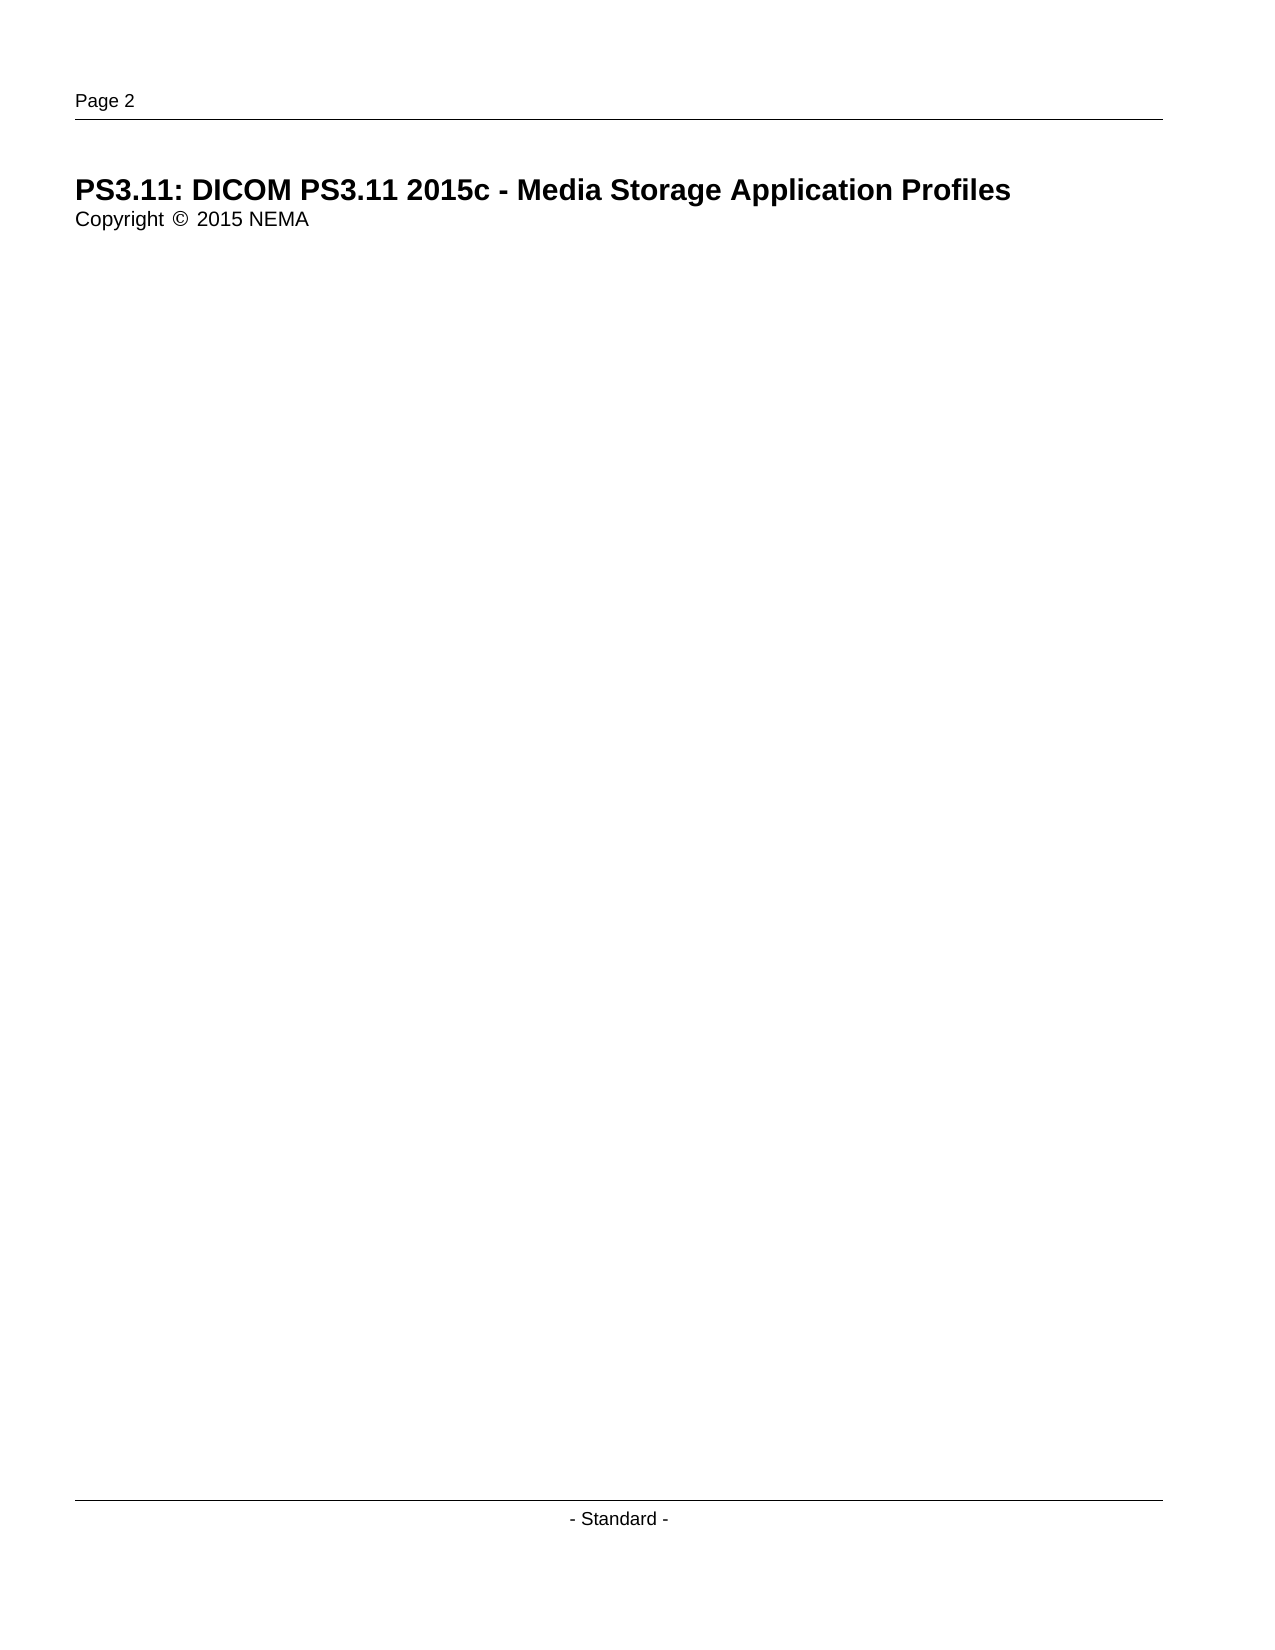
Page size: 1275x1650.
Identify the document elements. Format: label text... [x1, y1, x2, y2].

text PS3.11: DICOM PS3.11 2015c - Media Storage Application Profiles [75, 172, 1162, 207]
text Copyright © 2015 NEMA [75, 207, 1162, 232]
